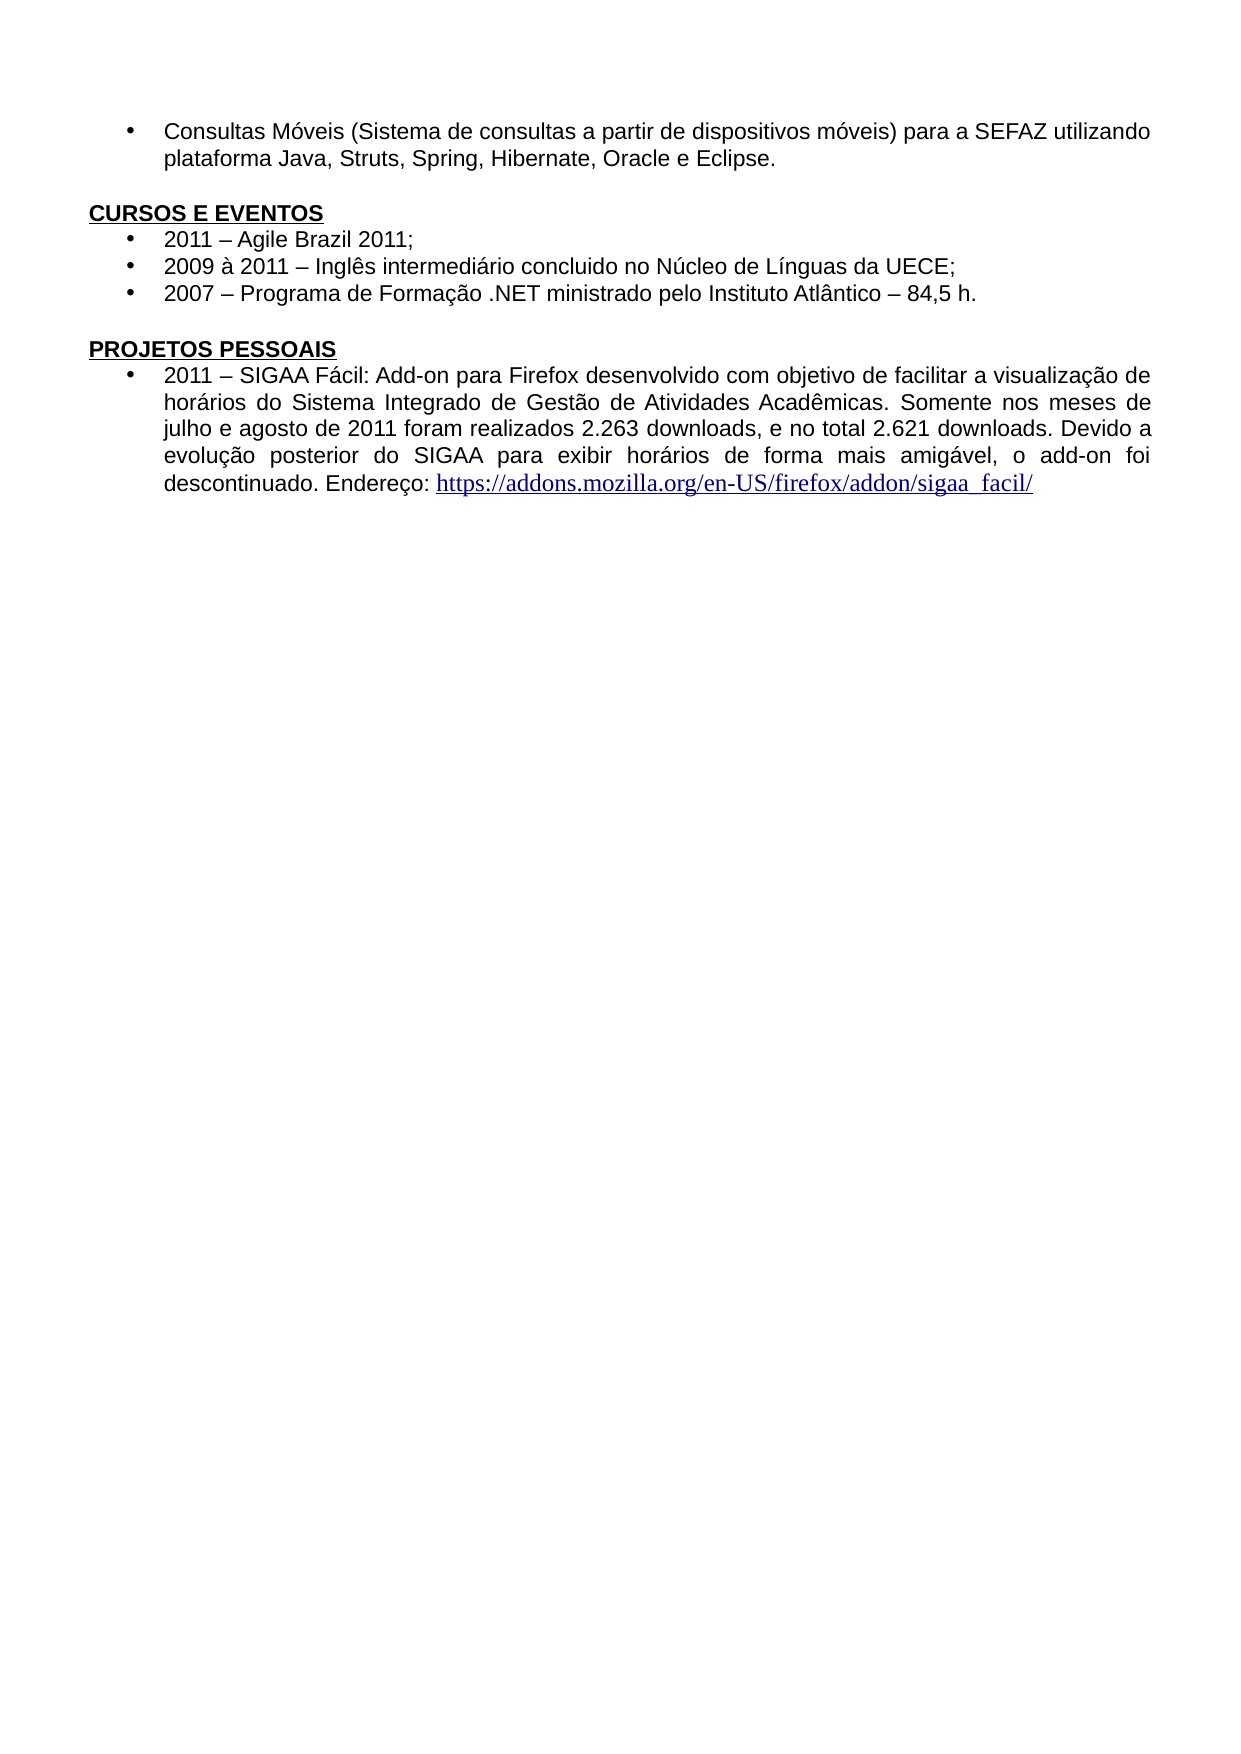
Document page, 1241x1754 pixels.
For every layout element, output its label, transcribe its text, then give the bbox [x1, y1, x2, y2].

list Consultas Móveis (Sistema de consultas a partir de dispositivos móveis) para a SEFAZ utilizando plataforma Java, Struts, Spring, Hibernate, Oracle e Eclipse. [126, 118, 1152, 171]
list 2009 à 2011 – Inglês intermediário concluido no Núcleo de Línguas da UECE; [126, 253, 1152, 280]
text PROJETOS PESSOAIS [88, 336, 1152, 362]
text CURSOS E EVENTOS [88, 200, 1152, 226]
list 2011 – Agile Brazil 2011; [126, 226, 1152, 253]
list 2011 – SIGAA Fácil: Add-on para Firefox desenvolvido com objetivo de facilitar a visualização de horários do Sistema Integrado de Gestão de Atividades Acadêmicas. Somente nos meses de julho e agosto de 2011 foram realizados 2.263 downloads, e no total 2.621 downloads. Devido a evolução posterior do SIGAA para exibir horários de forma mais amigável, o add-on foi descontinuado. Endereço: https://addons.mozilla.org/en-US/firefox/addon/sigaa_facil/ [126, 362, 1152, 497]
list 2007 – Programa de Formação .NET ministrado pelo Instituto Atlântico – 84,5 h. [126, 280, 1152, 307]
